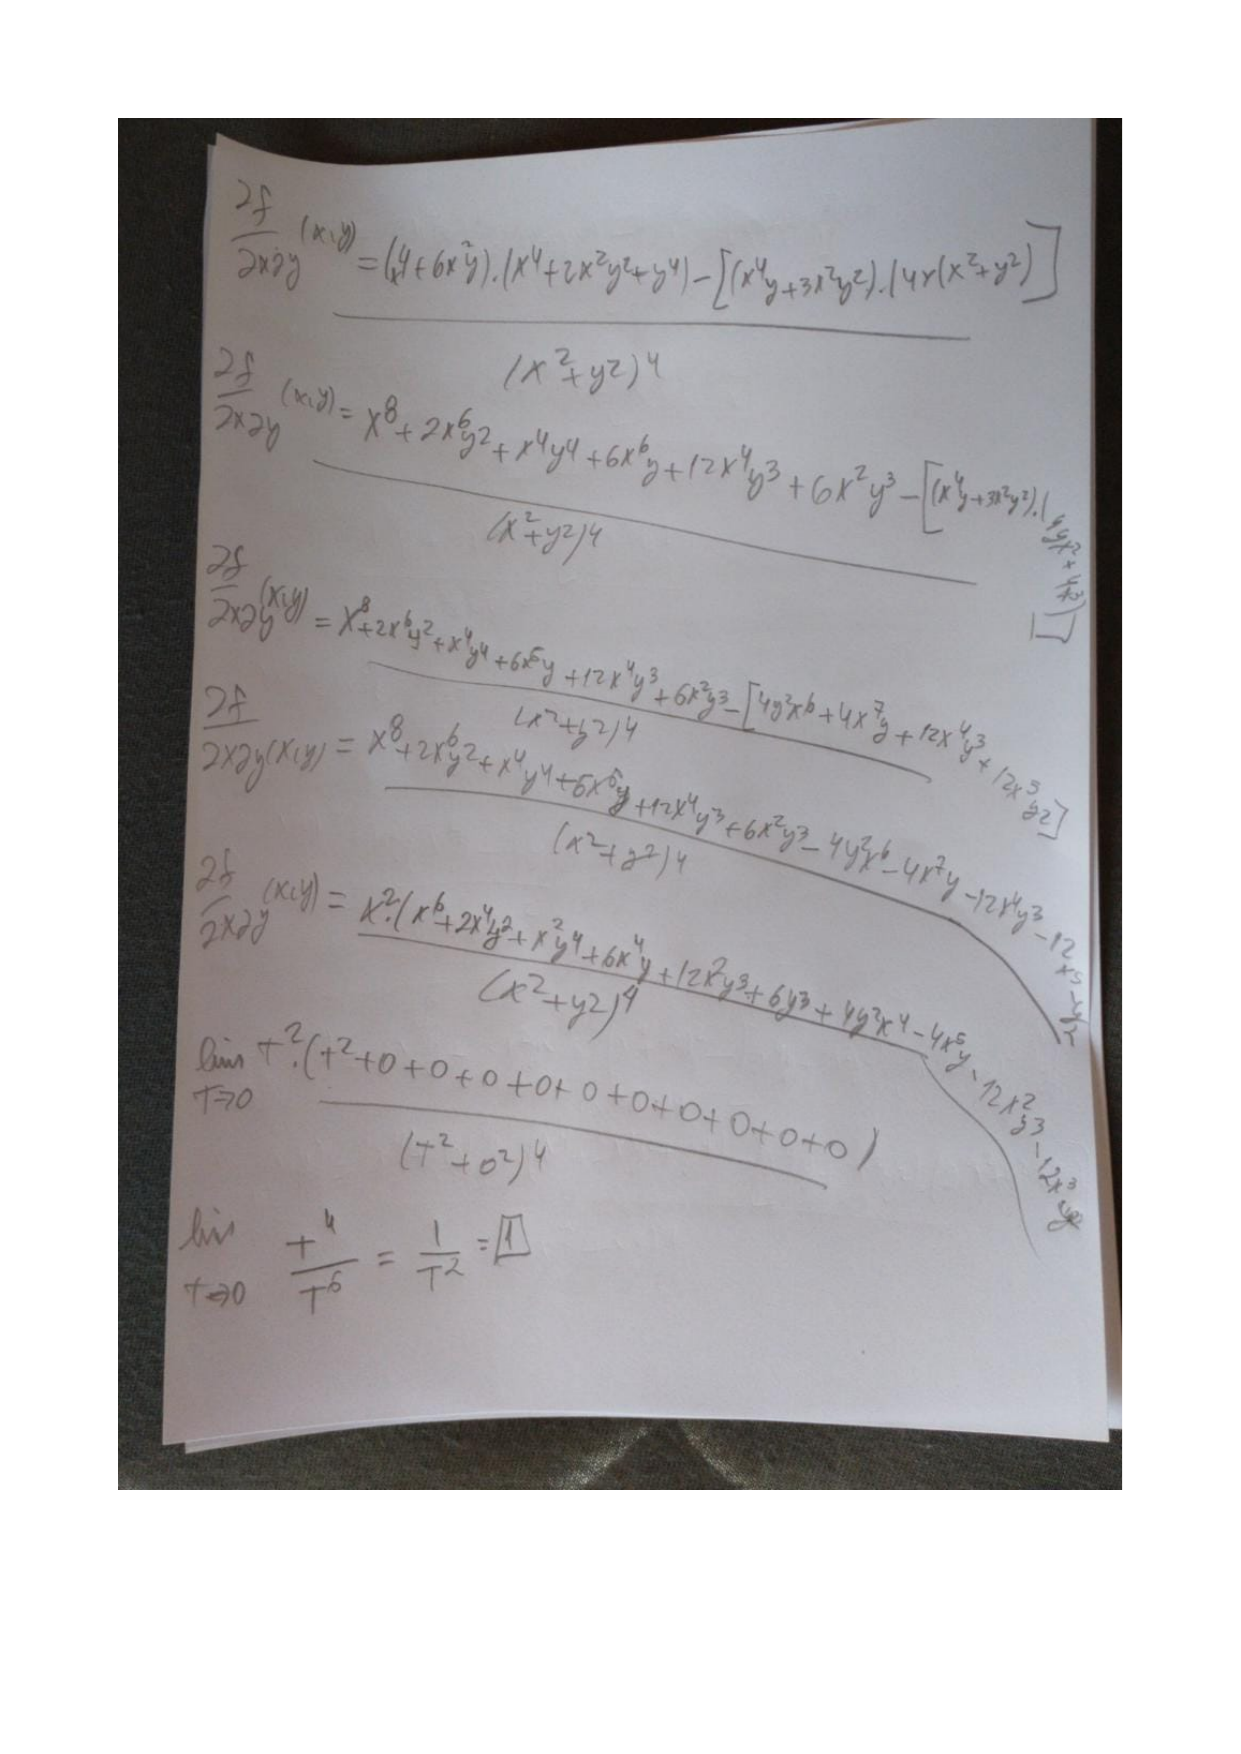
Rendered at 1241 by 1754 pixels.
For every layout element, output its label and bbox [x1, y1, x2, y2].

picture [118, 118, 1123, 1490]
